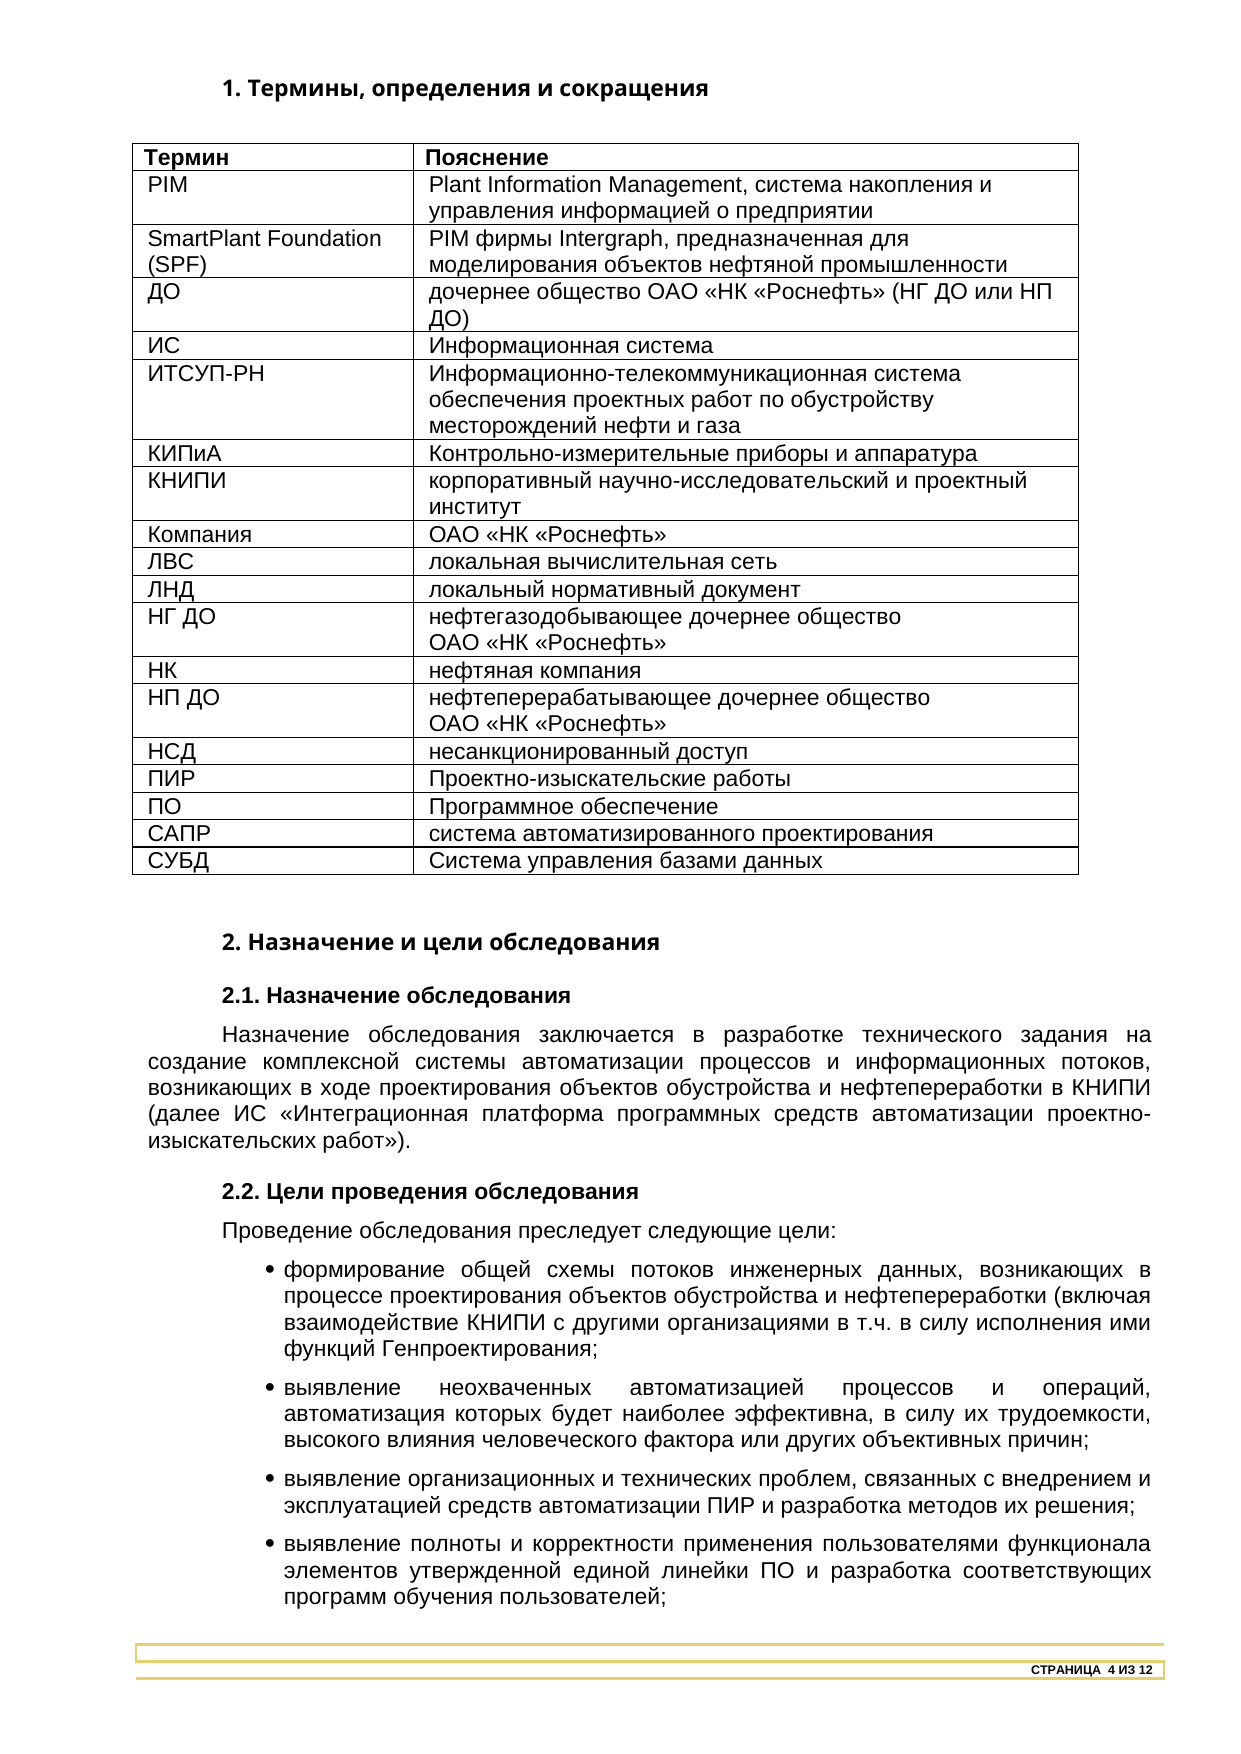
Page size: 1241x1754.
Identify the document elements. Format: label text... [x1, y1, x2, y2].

list выявление неохваченных автоматизацией процессов и операций, автоматизация которых будет наиболее эффективна, в силу их трудоемкости, высокого влияния человеческого фактора или других объективных причин; [266, 1374, 1152, 1453]
table_cell Компания [133, 521, 413, 547]
text Проведение обследования преследует следующие цели: [148, 1217, 1152, 1243]
table_header Термин [133, 144, 413, 170]
list Назначение и цели обследования [222, 926, 1152, 957]
table_cell НГ ДО [133, 603, 413, 656]
table_cell Программное обеспечение [414, 793, 1078, 819]
table_cell Информационно-телекоммуникационная система обеспечения проектных работ по обустройству месторождений нефти и газа [414, 360, 1078, 438]
table_cell PIM фирмы Intergraph, предназначенная для моделирования объектов нефтяной промышленности [414, 225, 1078, 277]
table_cell НСД [133, 738, 413, 764]
list формирование общей схемы потоков инженерных данных, возникающих в процессе проектирования объектов обустройства и нефтепереработки (включая взаимодействие КНИПИ с другими организациями в т.ч. в силу исполнения ими функций Генпроектирования; [266, 1256, 1152, 1361]
list выявление организационных и технических проблем, связанных с внедрением и эксплуатацией средств автоматизации ПИР и разработка методов их решения; [266, 1465, 1152, 1518]
table_cell Проектно-изыскательские работы [414, 765, 1078, 792]
table_cell нефтегазодобывающее дочернее общество ОАО «НК «Роснефть» [414, 603, 1078, 656]
table_cell СУБД [133, 848, 413, 874]
table_cell нефтяная компания [414, 657, 1078, 683]
table_cell САПР [133, 820, 413, 846]
table_cell несанкционированный доступ [414, 738, 1078, 764]
table_cell НК [133, 657, 413, 683]
table_header Пояснение [414, 144, 1078, 170]
table_cell КИПиА [133, 440, 413, 466]
table_cell ДО [133, 278, 413, 331]
table_cell локальная вычислительная сеть [414, 548, 1078, 574]
table_cell ЛНД [133, 576, 413, 602]
text Назначение обследования заключается в разработке технического задания на создание комплексной системы автоматизации процессов и информационных потоков, возникающих в ходе проектирования объектов обустройства и нефтепереработки в КНИПИ (далее ИС «Интеграционная платформа программных средств автоматизации проектно-изыскательских работ»). [148, 1021, 1152, 1153]
table_cell SmartPlant Foundation (SPF) [133, 225, 413, 277]
table_cell нефтеперерабатывающее дочернее общество ОАО «НК «Роснефть» [414, 684, 1078, 737]
table_cell Система управления базами данных [414, 848, 1078, 874]
table_cell ЛВС [133, 548, 413, 574]
table_cell ПО [133, 793, 413, 819]
table_cell PIM [133, 171, 413, 223]
table_cell КНИПИ [133, 467, 413, 520]
table_cell дочернее общество ОАО «НК «Роснефть» (НГ ДО или НП ДО) [414, 278, 1078, 331]
table_cell НП ДО [133, 684, 413, 737]
list Термины, определения и сокращения [222, 72, 1152, 103]
list Назначение обследования [222, 982, 1152, 1009]
table_cell Информационная система [414, 332, 1078, 358]
table_cell Контрольно-измерительные приборы и аппаратура [414, 440, 1078, 466]
table_cell Plant Information Management, система накопления и управления информацией о предприятии [414, 171, 1078, 223]
table_cell ИС [133, 332, 413, 358]
table_cell ИТСУП-РН [133, 360, 413, 438]
list выявление полноты и корректности применения пользователями функционала элементов утвержденной единой линейки ПО и разработка соответствующих программ обучения пользователей; [266, 1530, 1152, 1609]
table_cell система автоматизированного проектирования [414, 820, 1078, 846]
list Цели проведения обследования [222, 1178, 1152, 1204]
table_cell ПИР [133, 765, 413, 792]
table_cell локальный нормативный документ [414, 576, 1078, 602]
table_cell корпоративный научно-исследовательский и проектный институт [414, 467, 1078, 520]
table_cell ОАО «НК «Роснефть» [414, 521, 1078, 547]
